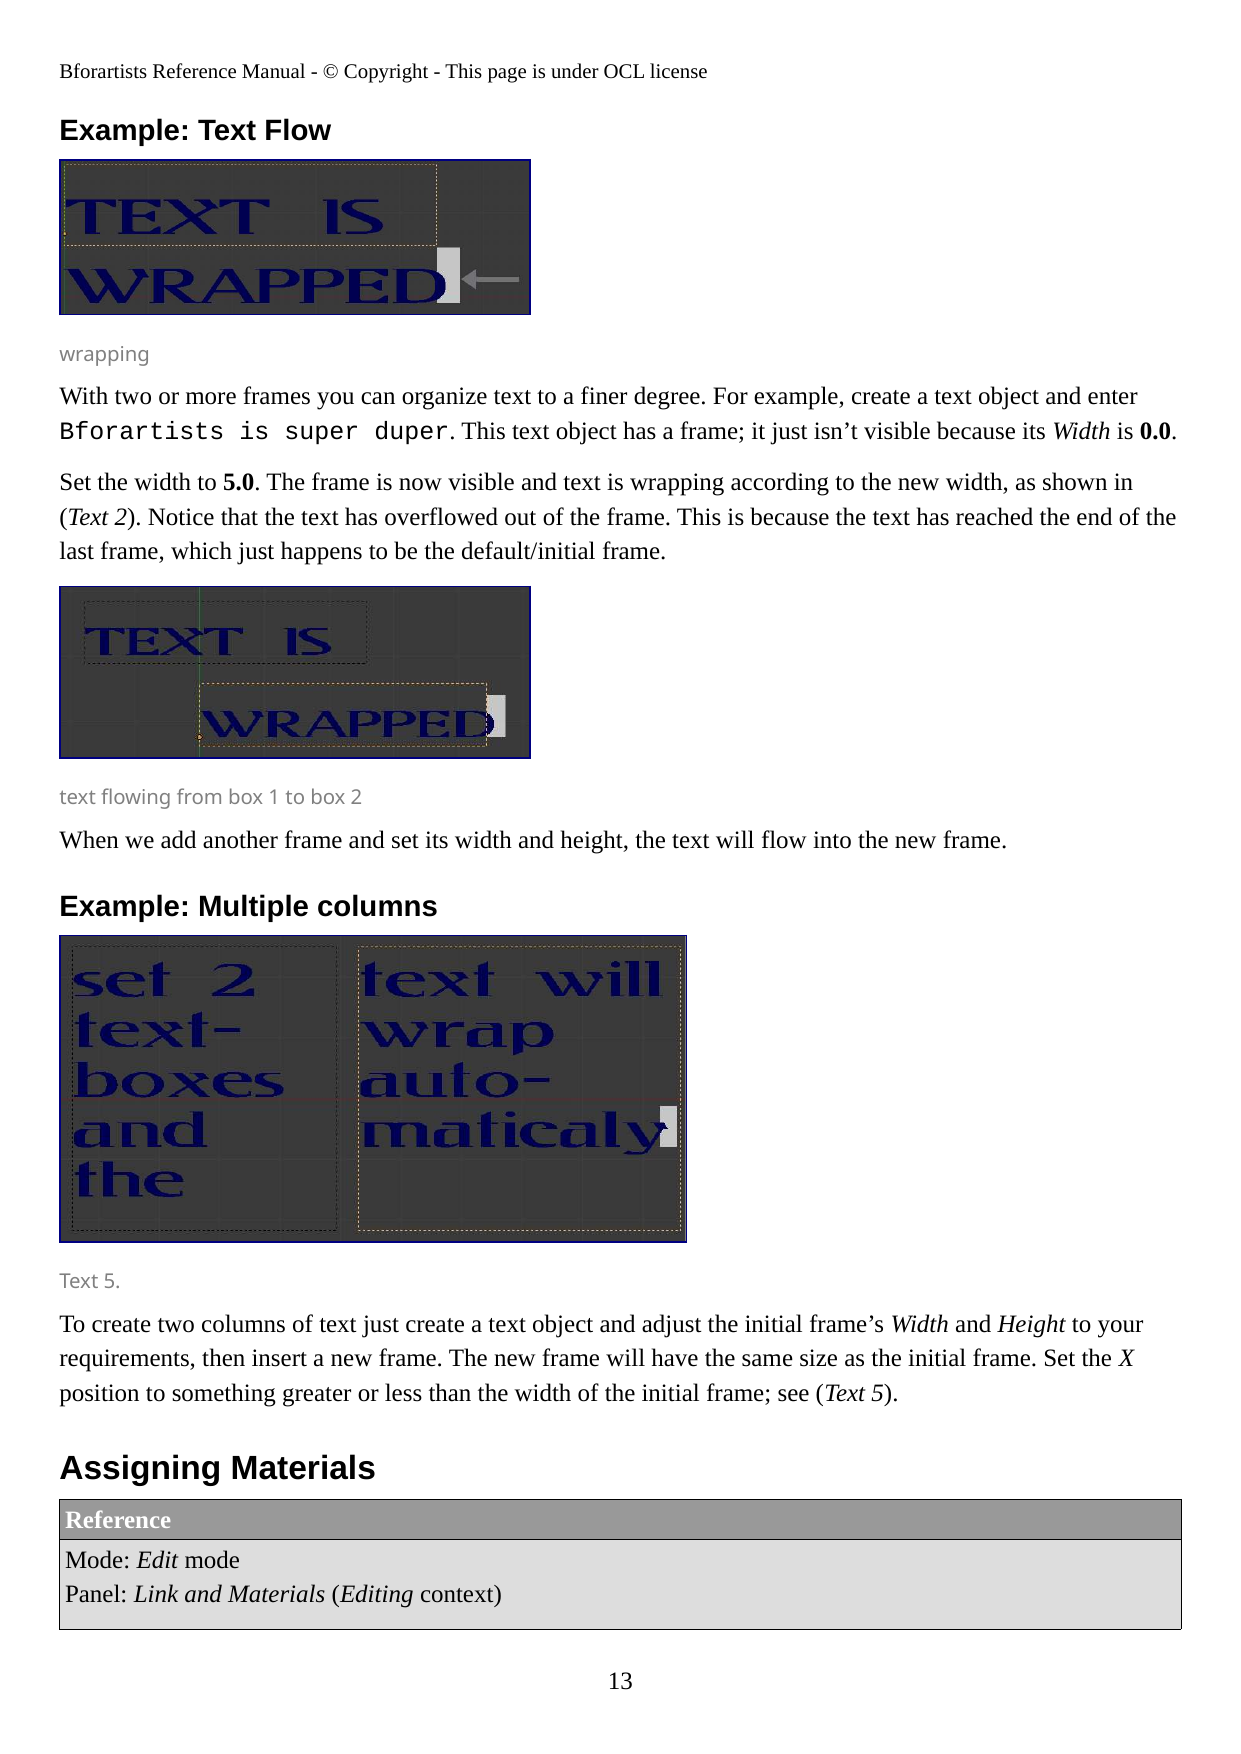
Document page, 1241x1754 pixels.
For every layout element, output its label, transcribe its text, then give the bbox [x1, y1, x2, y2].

picture [61, 936, 686, 1241]
subtitle Assigning Materials [59, 1448, 1181, 1486]
text Text 5. [59, 1263, 1181, 1294]
table_cell Mode: Edit mode Panel: Link and Materials (Editing context) [60, 1540, 1181, 1629]
text With two or more frames you can organize text to a finer degree. For example, create a text object and enter Bforartists is super duper. This text object has a frame; it just isn’t visible because its Width is 0.0. [59, 381, 1181, 447]
table_header Reference [60, 1500, 1181, 1539]
subtitle Example: Text Flow [59, 113, 1181, 146]
picture [61, 161, 529, 314]
picture [61, 587, 529, 757]
text Set the width to 5.0. The frame is now visible and text is wrapping according to the new width, as shown in (Text 2). Notice that the text has overflowed out of the frame. This is because the text has reached the end of the last frame, which just happens to be the default/initial frame. [59, 467, 1181, 565]
subtitle Example: Multiple columns [59, 888, 1181, 922]
text To create two columns of text just create a text object and adjust the initial frame’s Width and Height to your requirements, then insert a new frame. The new frame will have the same size as the initial frame. Set the X position to something greater or less than the width of the initial frame; see (Text 5). [59, 1309, 1181, 1407]
text wrapping [59, 336, 1181, 367]
text text flowing from box 1 to box 2 [59, 779, 1181, 810]
text When we add another frame and set its width and height, the text will flow into the new frame. [59, 825, 1181, 853]
